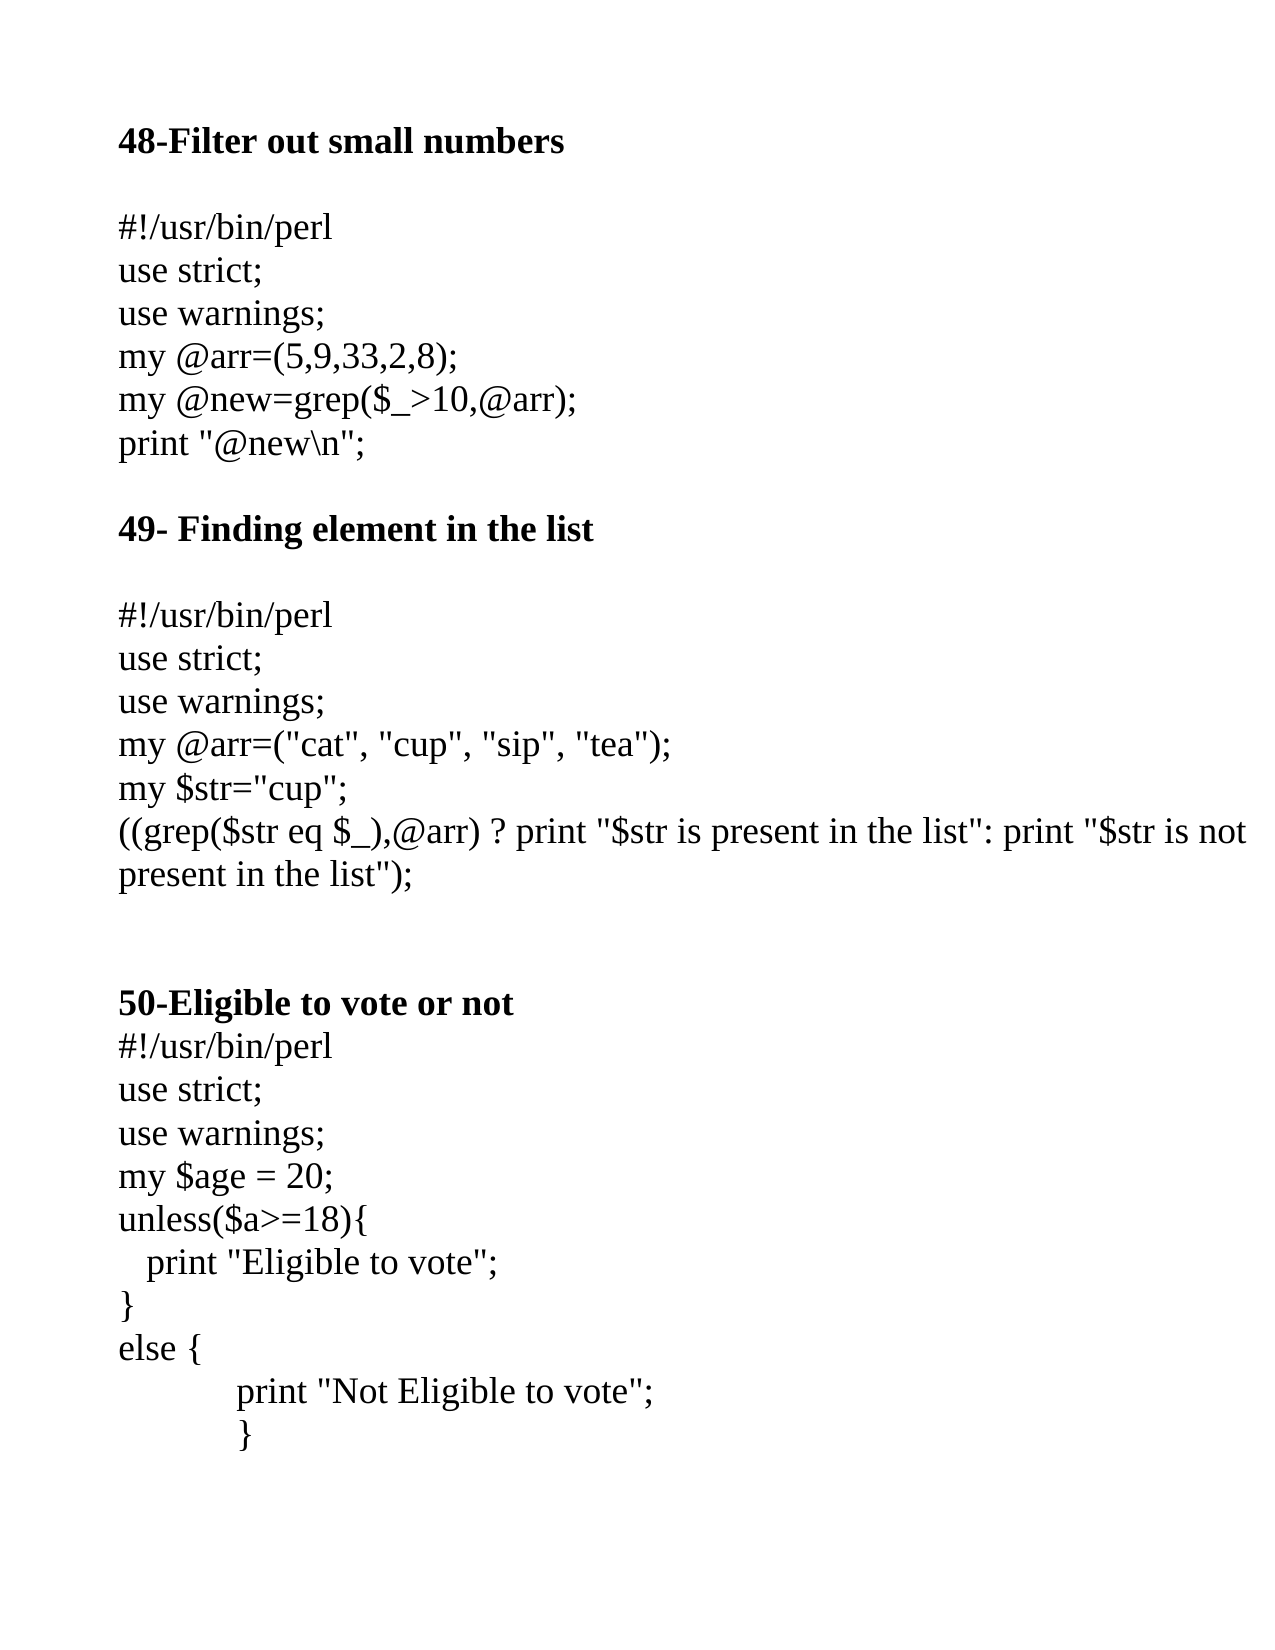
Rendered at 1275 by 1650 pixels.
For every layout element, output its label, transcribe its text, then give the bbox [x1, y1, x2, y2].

text use strict; [118, 1067, 1275, 1110]
text use warnings; [118, 291, 1275, 334]
text 48-Filter out small numbers [118, 118, 1275, 161]
text my @new=grep($_>10,@arr); [118, 377, 1275, 420]
text 50-Eligible to vote or not [118, 981, 1275, 1024]
text else { [118, 1326, 1275, 1369]
text my $age = 20; [118, 1153, 1275, 1196]
text #!/usr/bin/perl [118, 592, 1275, 636]
text print "@new\n"; [118, 420, 1275, 463]
text my @arr=("cat", "cup", "sip", "tea"); [118, 722, 1275, 765]
text #!/usr/bin/perl [118, 204, 1275, 247]
text use warnings; [118, 1110, 1275, 1153]
text } [118, 1412, 1275, 1455]
text my @arr=(5,9,33,2,8); [118, 334, 1275, 377]
text use warnings; [118, 679, 1275, 722]
text #!/usr/bin/perl [118, 1024, 1275, 1067]
text use strict; [118, 247, 1275, 291]
text unless($a>=18){ [118, 1196, 1275, 1239]
text 49- Finding element in the list [118, 506, 1275, 549]
text my $str="cup"; [118, 765, 1275, 808]
text use strict; [118, 636, 1275, 679]
text print "Not Eligible to vote"; [118, 1369, 1275, 1412]
text ((grep($str eq $_),@arr) ? print "$str is present in the list": print "$str is not present in the list"); [118, 808, 1275, 894]
text print "Eligible to vote"; [118, 1239, 1275, 1282]
text } [118, 1282, 1275, 1326]
